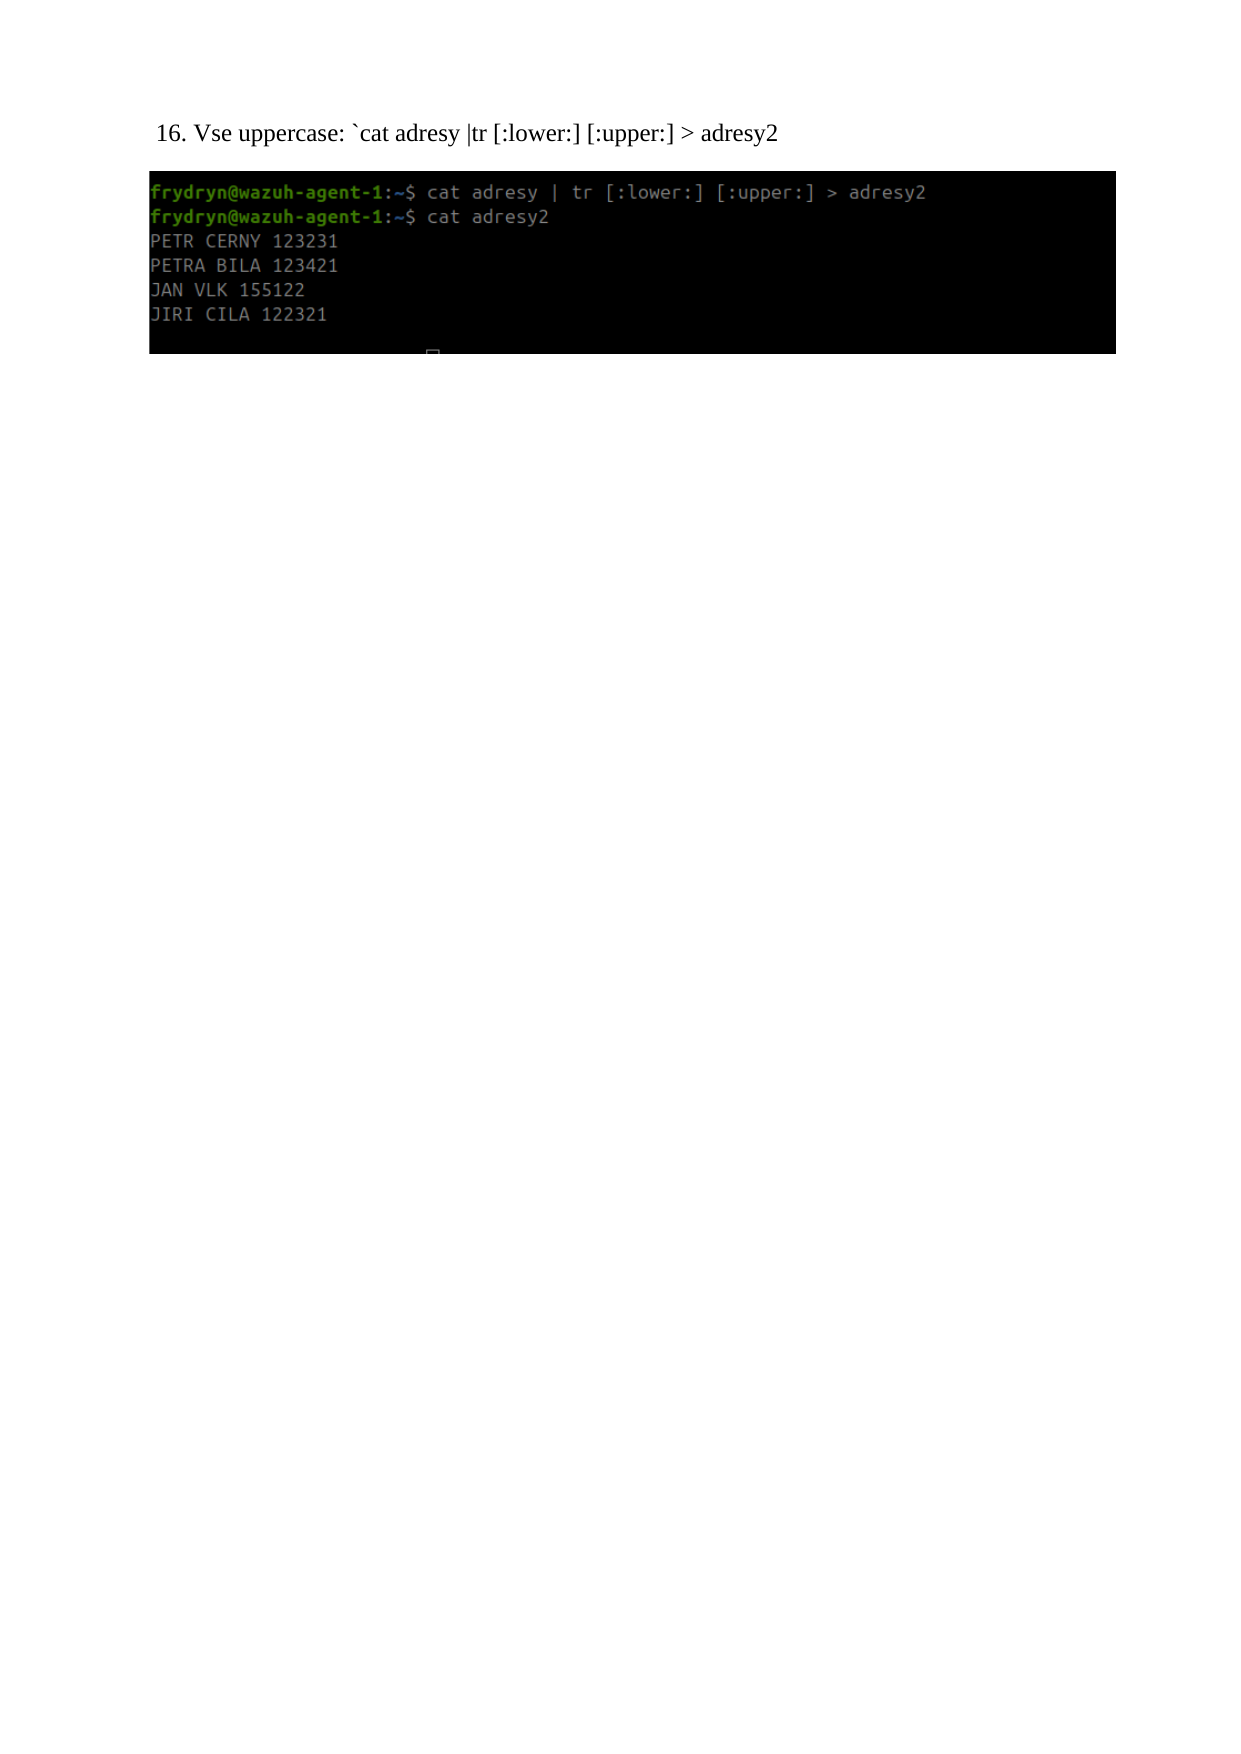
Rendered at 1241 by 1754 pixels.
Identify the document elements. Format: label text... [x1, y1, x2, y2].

picture [149, 171, 1116, 354]
list Vse uppercase: `cat adresy |tr [:lower:] [:upper:] > adresy2 [156, 118, 1122, 147]
